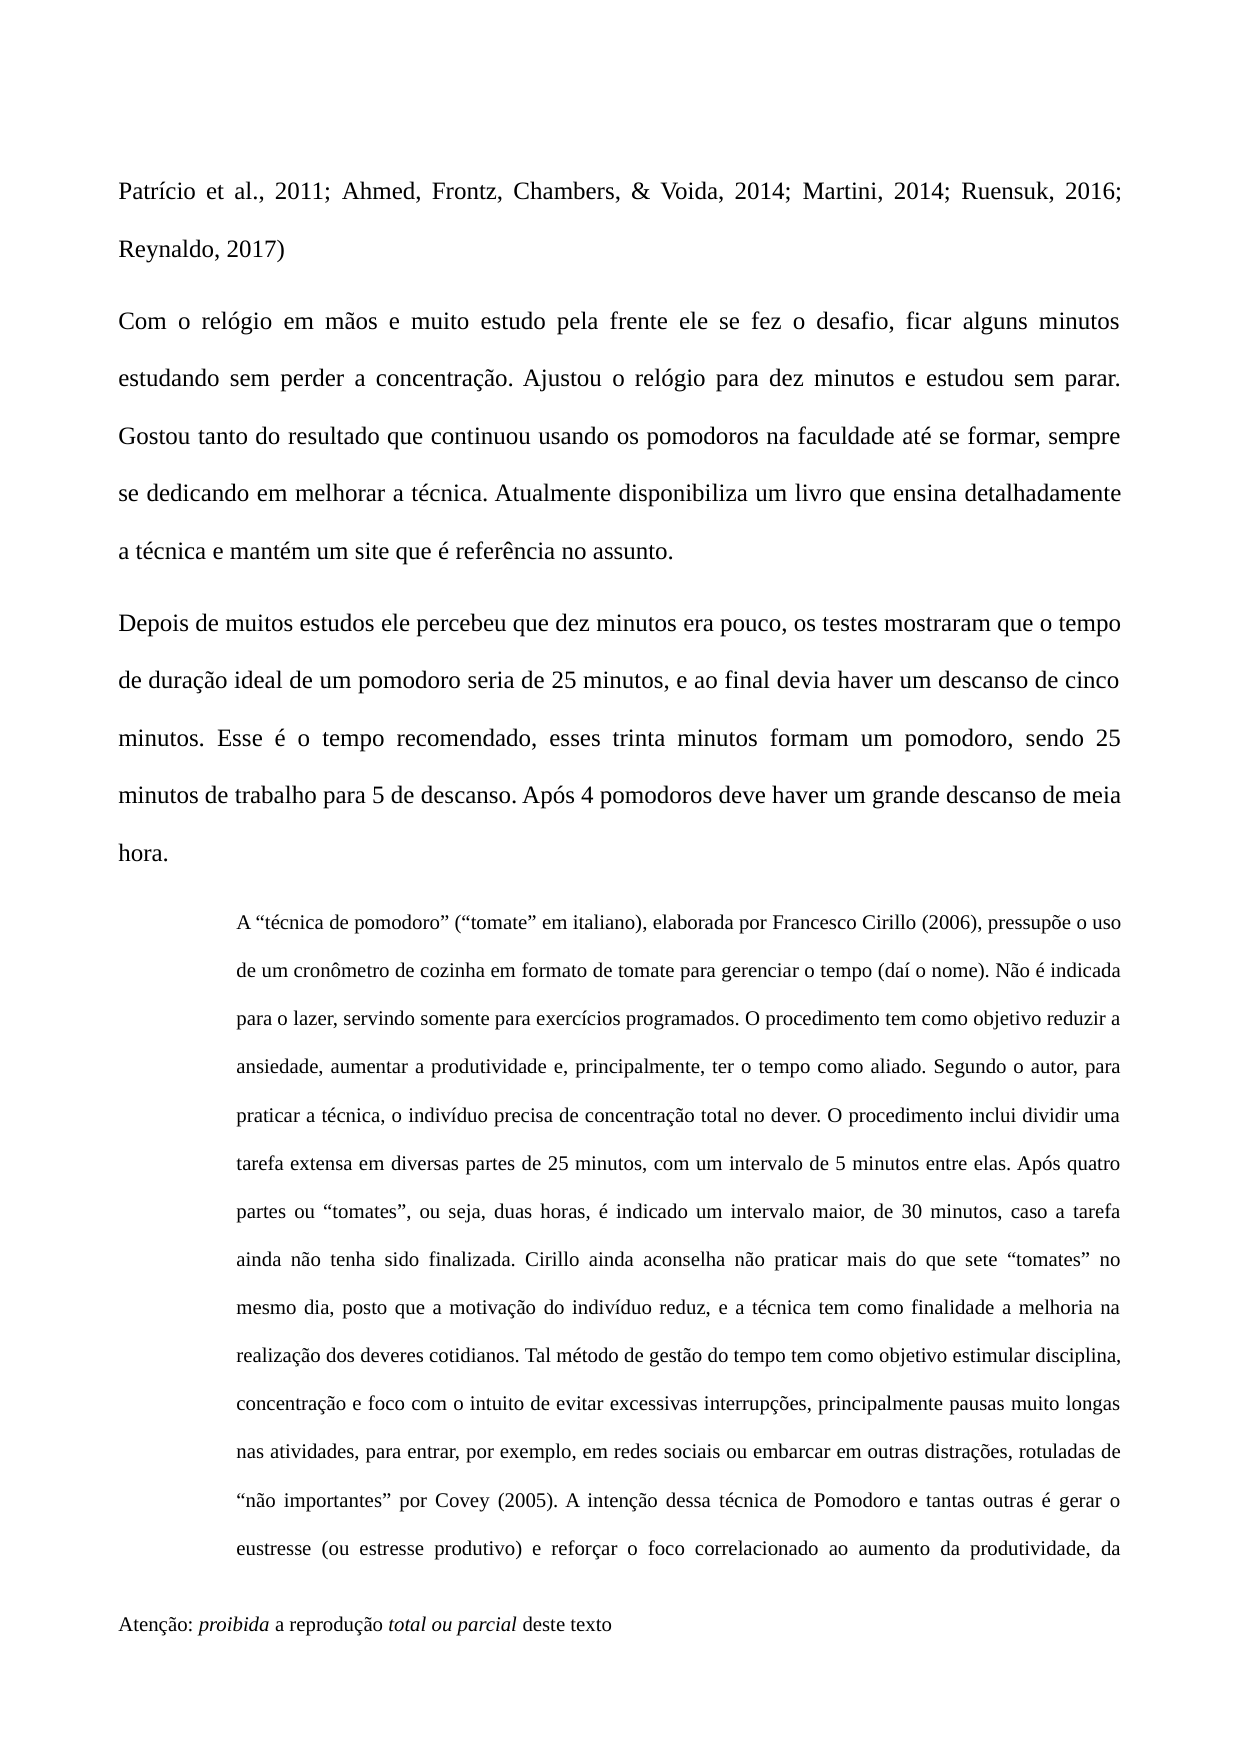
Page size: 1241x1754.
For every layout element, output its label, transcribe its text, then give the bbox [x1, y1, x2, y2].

text Depois de muitos estudos ele percebeu que dez minutos era pouco, os testes mostraram que o tempo de duração ideal de um pomodoro seria de 25 minutos, e ao final devia haver um descanso de cinco minutos. Esse é o tempo recomendado, esses trinta minutos formam um pomodoro, sendo 25 minutos de trabalho para 5 de descanso. Após 4 pomodoros deve haver um grande descanso de meia hora. [118, 608, 1122, 867]
text Com o relógio em mãos e muito estudo pela frente ele se fez o desafio, ficar alguns minutos estudando sem perder a concentração. Ajustou o relógio para dez minutos e estudou sem parar. Gostou tanto do resultado que continuou usando os pomodoros na faculdade até se formar, sempre se dedicando em melhorar a técnica. Atualmente disponibiliza um livro que ensina detalhadamente a técnica e mantém um site que é referência no assunto. [118, 306, 1122, 565]
text Patrício et al., 2011; Ahmed, Frontz, Chambers, & Voida, 2014; Martini, 2014; Ruensuk, 2016; Reynaldo, 2017) [118, 176, 1122, 263]
text A “técnica de pomodoro” (“tomate” em italiano), elaborada por Francesco Cirillo (2006), pressupõe o uso de um cronômetro de cozinha em formato de tomate para gerenciar o tempo (daí o nome). Não é indicada para o lazer, servindo somente para exercícios programados. O procedimento tem como objetivo reduzir a ansiedade, aumentar a produtividade e, principalmente, ter o tempo como aliado. Segundo o autor, para praticar a técnica, o indivíduo precisa de concentração total no dever. O procedimento inclui dividir uma tarefa extensa em diversas partes de 25 minutos, com um intervalo de 5 minutos entre elas. Após quatro partes ou “tomates”, ou seja, duas horas, é indicado um intervalo maior, de 30 minutos, caso a tarefa ainda não tenha sido finalizada. Cirillo ainda aconselha não praticar mais do que sete “tomates” no mesmo dia, posto que a motivação do indivíduo reduz, e a técnica tem como finalidade a melhoria na realização dos deveres cotidianos. Tal método de gestão do tempo tem como objetivo estimular disciplina, concentração e foco com o intuito de evitar excessivas interrupções, principalmente pausas muito longas nas atividades, para entrar, por exemplo, em redes sociais ou embarcar em outras distrações, rotuladas de “não importantes” por Covey (2005). A intenção dessa técnica de Pomodoro e tantas outras é gerar o eustresse (ou estresse produtivo) e reforçar o foco correlacionado ao aumento da produtividade, da [236, 910, 1122, 1560]
